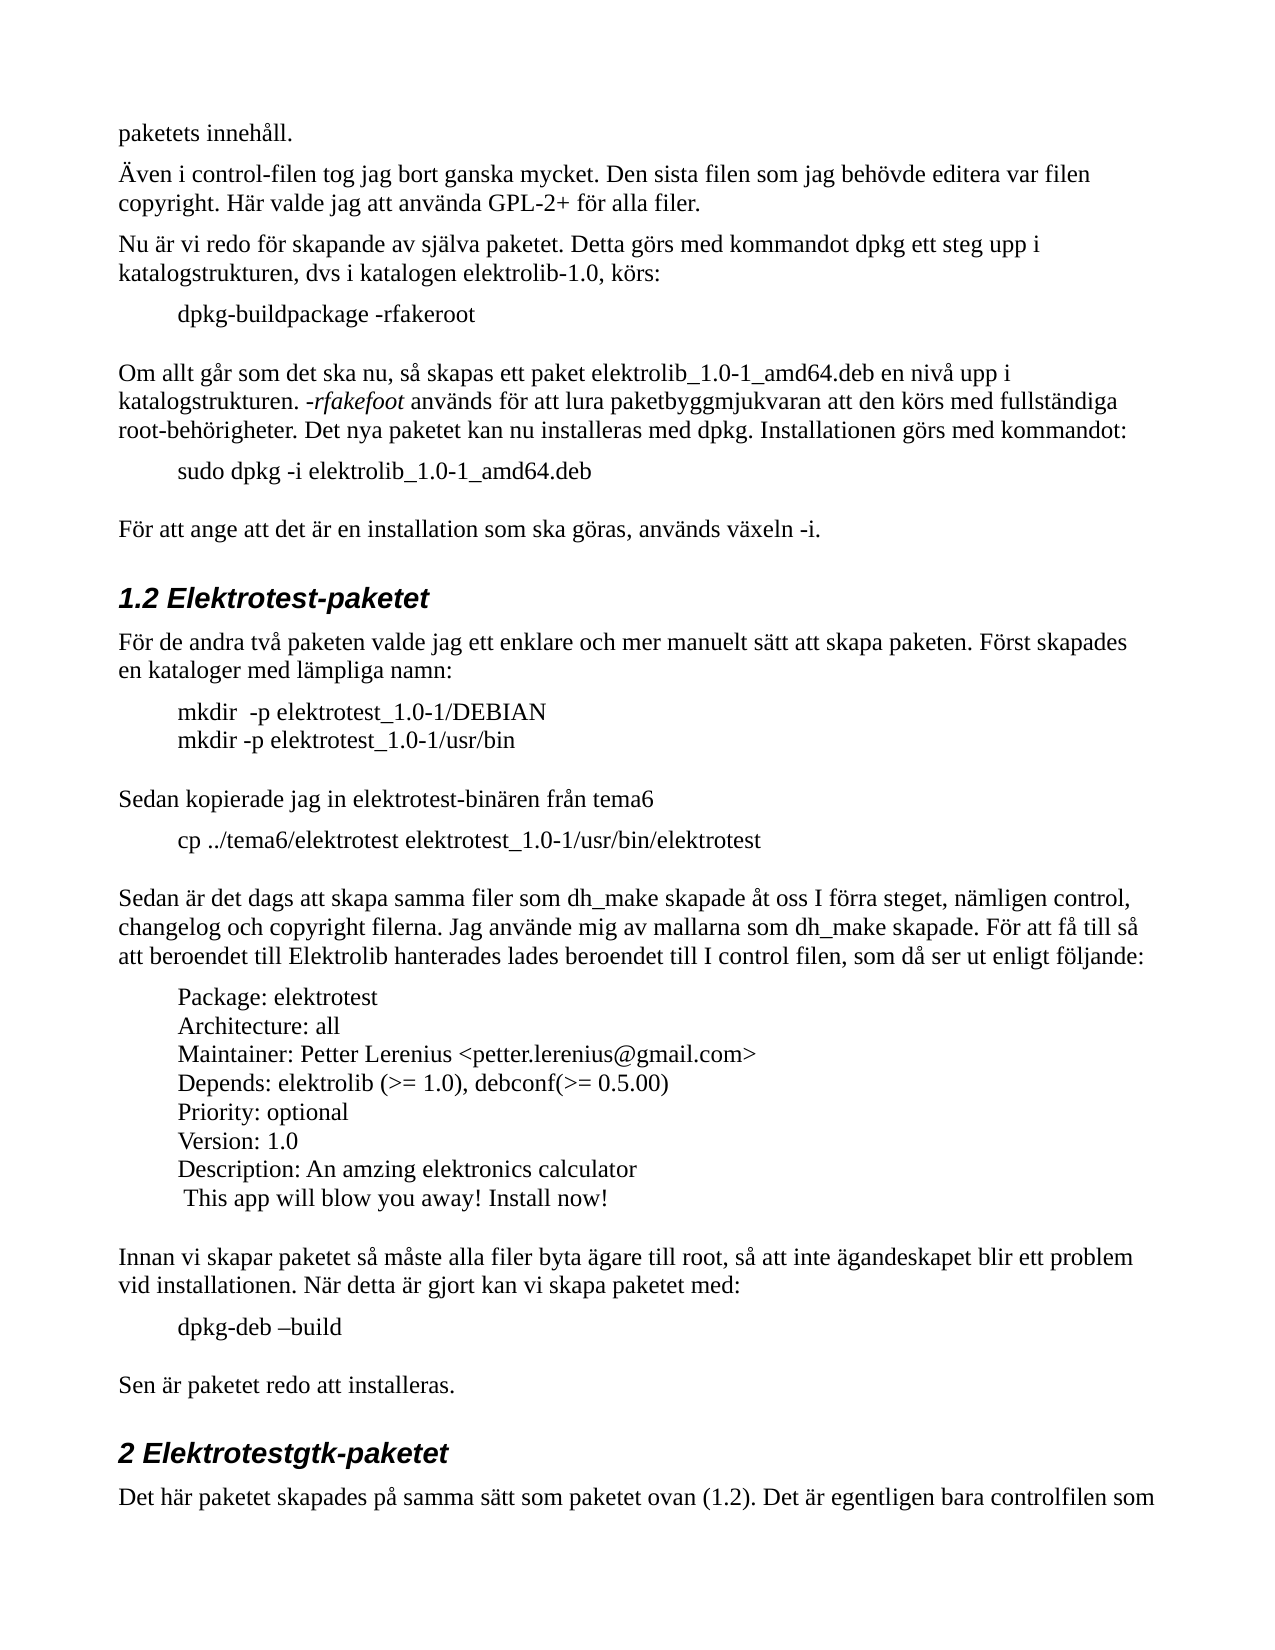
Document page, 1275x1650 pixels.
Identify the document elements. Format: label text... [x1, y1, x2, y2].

text dpkg-deb –build [177, 1312, 1098, 1340]
text Nu är vi redo för skapande av själva paketet. Detta görs med kommandot dpkg ett steg upp i katalogstrukturen, dvs i katalogen elektrolib-1.0, körs: [118, 229, 1157, 287]
text Innan vi skapar paketet så måste alla filer byta ägare till root, så att inte ägandeskapet blir ett problem vid installationen. När detta är gjort kan vi skapa paketet med: [118, 1242, 1157, 1299]
text mkdir -p elektrotest_1.0-1/DEBIAN mkdir -p elektrotest_1.0-1/usr/bin [177, 697, 1098, 754]
text dpkg-buildpackage -rfakeroot [177, 299, 1098, 328]
text Om allt går som det ska nu, så skapas ett paket elektrolib_1.0-1_amd64.deb en nivå upp i katalogstrukturen. -rfakefoot används för att lura paketbyggmjukvaran att den körs med fullständiga root-behörigheter. Det nya paketet kan nu installeras med dpkg. Installationen görs med kommandot: [118, 358, 1157, 444]
subtitle 1.2 Elektrotest-paketet [118, 581, 1157, 614]
subtitle 2 Elektrotestgtk-paketet [118, 1436, 1157, 1469]
text För att ange att det är en installation som ska göras, används växeln -i. [118, 514, 1157, 543]
text Sedan är det dags att skapa samma filer som dh_make skapade åt oss I förra steget, nämligen control, changelog och copyright filerna. Jag använde mig av mallarna som dh_make skapade. För att få till så att beroendet till Elektrolib hanterades lades beroendet till I control filen, som då ser ut enligt följande: [118, 883, 1157, 969]
text Package: elektrotest Architecture: all Maintainer: Petter Lerenius <petter.lerenius@gmail.com> Depends: elektrolib (>= 1.0), debconf(>= 0.5.00) Priority: optional Version: 1.0 Description: An amzing elektronics calculator This app will blow you away! Install now! [177, 982, 1098, 1212]
text Sedan kopierade jag in elektrotest-binären från tema6 [118, 784, 1157, 813]
text sudo dpkg -i elektrolib_1.0-1_amd64.deb [177, 456, 1098, 485]
text Även i control-filen tog jag bort ganska mycket. Den sista filen som jag behövde editera var filen copyright. Här valde jag att använda GPL-2+ för alla filer. [118, 159, 1157, 217]
text paketets innehåll. [118, 118, 1157, 147]
text För de andra två paketen valde jag ett enklare och mer manuelt sätt att skapa paketen. Först skapades en kataloger med lämpliga namn: [118, 627, 1157, 684]
text Sen är paketet redo att installeras. [118, 1370, 1157, 1398]
text Det här paketet skapades på samma sätt som paketet ovan (1.2). Det är egentligen bara controlfilen som [118, 1482, 1157, 1511]
text cp ../tema6/elektrotest elektrotest_1.0-1/usr/bin/elektrotest [177, 825, 1098, 854]
